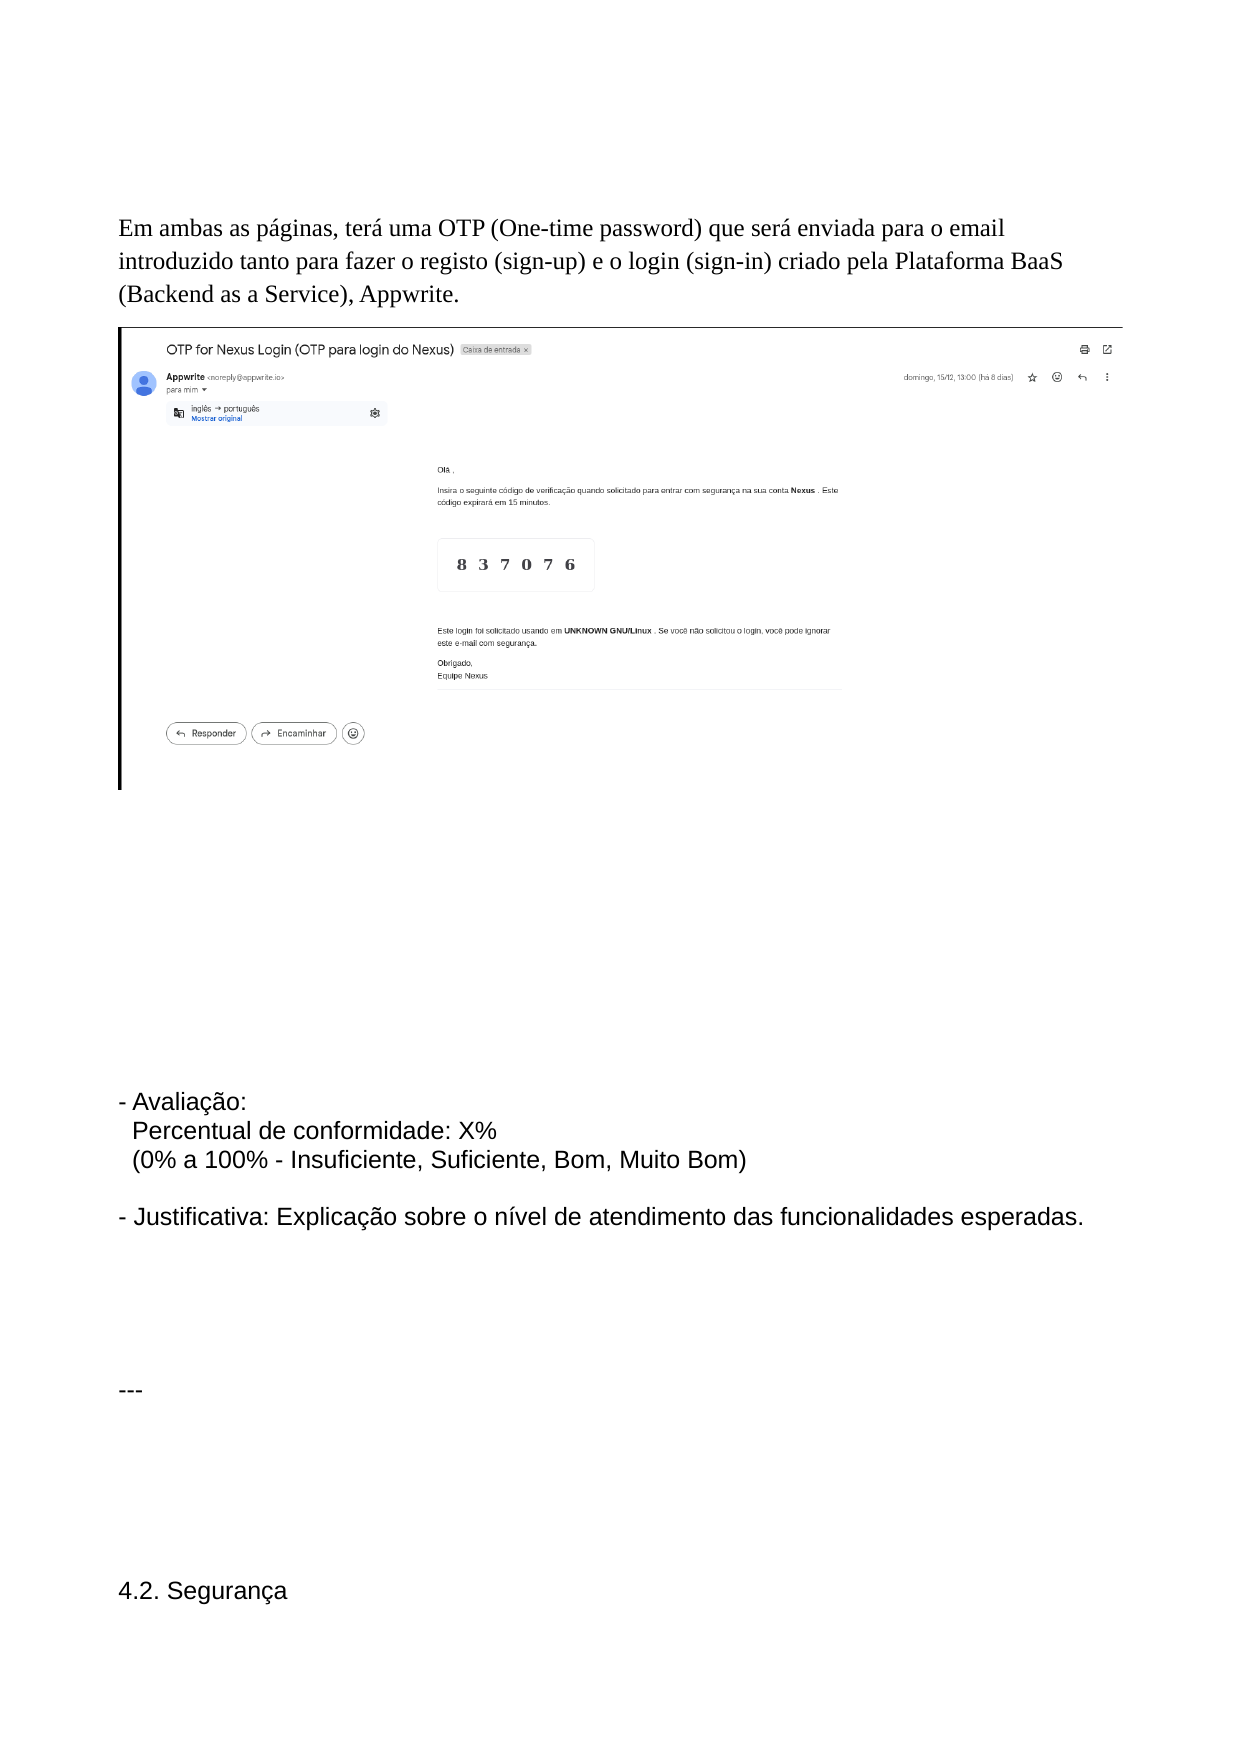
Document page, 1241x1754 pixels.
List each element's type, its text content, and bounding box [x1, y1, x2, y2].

text Em ambas as páginas, terá uma OTP (One-time password) que será enviada para o email introduzido tanto para fazer o registo (sign-up) e o login (sign-in) criado pela Plataforma BaaS (Backend as a Service), Appwrite. [118, 213, 1122, 308]
text - Avaliação: [118, 1087, 1122, 1116]
text Percentual de conformidade: X% [118, 1116, 1122, 1145]
text 4.2. Segurança [118, 1576, 1122, 1605]
text --- [118, 1375, 1122, 1404]
text (0% a 100% - Insuficiente, Suficiente, Bom, Muito Bom) [118, 1145, 1122, 1174]
text - Justificativa: Explicação sobre o nível de atendimento das funcionalidades esperadas. [118, 1202, 1122, 1231]
